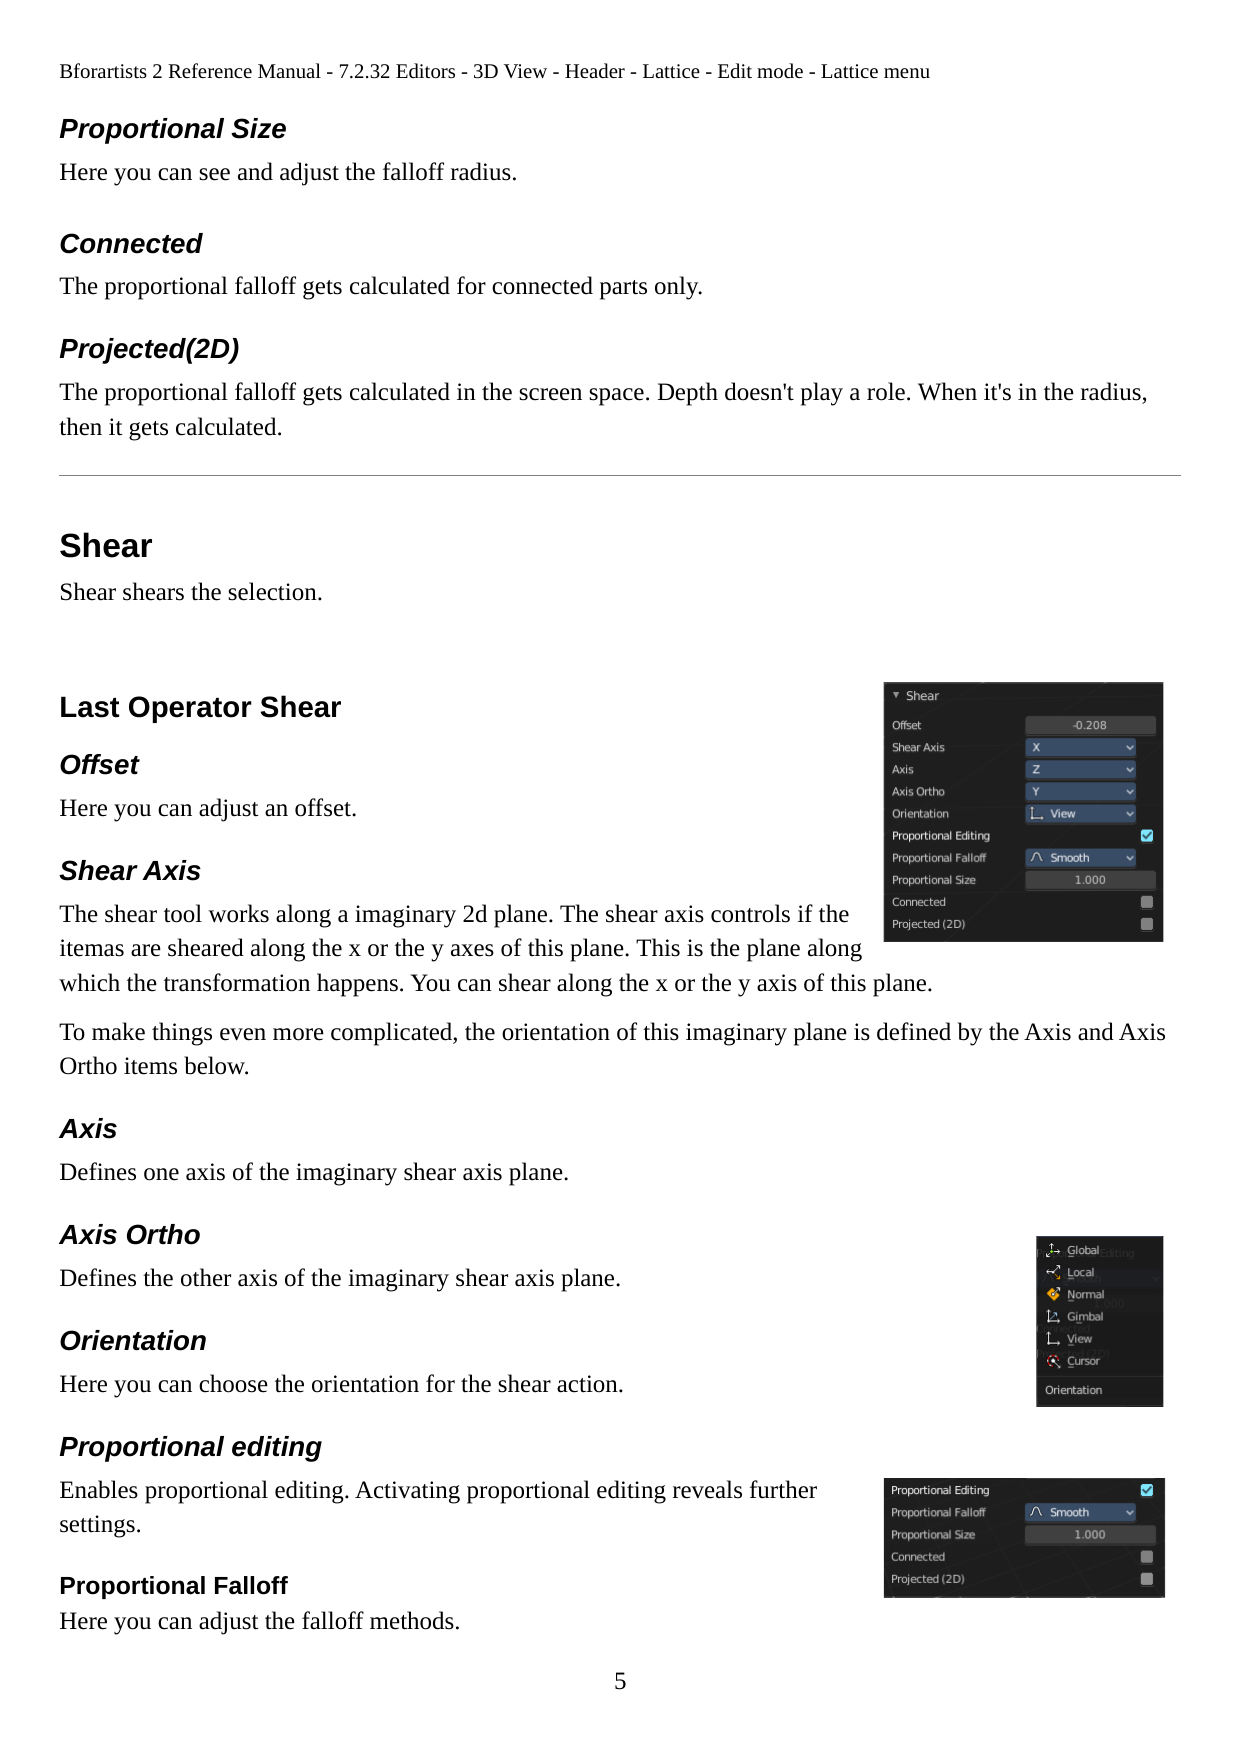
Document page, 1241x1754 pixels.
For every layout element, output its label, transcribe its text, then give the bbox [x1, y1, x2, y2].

subtitle Proportional Falloff [59, 1571, 1181, 1599]
picture [883, 682, 1164, 942]
subtitle Proportional Size [59, 113, 1181, 144]
subtitle Shear Axis [59, 854, 883, 886]
text To make things even more complicated, the orientation of this imaginary plane is defined by the Axis and Axis Ortho items below. [59, 1017, 1181, 1080]
text Enables proportional editing. Activating proportional editing reveals further settings. [59, 1475, 1181, 1538]
subtitle Axis [59, 1113, 1181, 1145]
subtitle Axis Ortho [59, 1219, 1181, 1251]
subtitle Last Operator Shear [59, 690, 883, 723]
subtitle [1164, 748, 1181, 780]
subtitle [1164, 690, 1181, 723]
text Here you can adjust an offset. [59, 793, 883, 822]
text Defines the other axis of the imaginary shear axis plane. [59, 1263, 1036, 1292]
subtitle Proportional editing [59, 1431, 1181, 1462]
text Here you can see and adjust the falloff radius. [59, 157, 1181, 186]
text The proportional falloff gets calculated in the screen space. Depth doesn't play a role. When it's in the radius, then it gets calculated. [59, 377, 1181, 441]
picture [1036, 1236, 1164, 1407]
subtitle Connected [59, 227, 1181, 259]
picture [883, 1478, 1166, 1598]
subtitle Offset [59, 748, 883, 780]
text Shear shears the selection. [59, 577, 1181, 606]
text The shear tool works along a imaginary 2d plane. The shear axis controls if the itemas are sheared along the x or the y axes of this plane. This is the plane along which the transformation happens. You can shear along the x or the y axis of this plane. [59, 899, 1181, 996]
subtitle [1164, 1325, 1181, 1357]
text The proportional falloff gets calculated for connected parts only. [59, 271, 1181, 300]
text Here you can choose the orientation for the shear action. [59, 1369, 1036, 1398]
text Defines one axis of the imaginary shear axis plane. [59, 1157, 1181, 1186]
subtitle Projected(2D) [59, 333, 1181, 365]
text Here you can adjust the falloff methods. [59, 1606, 1181, 1634]
subtitle [1164, 854, 1181, 886]
subtitle Shear [59, 526, 1181, 564]
subtitle Orientation [59, 1325, 1036, 1357]
